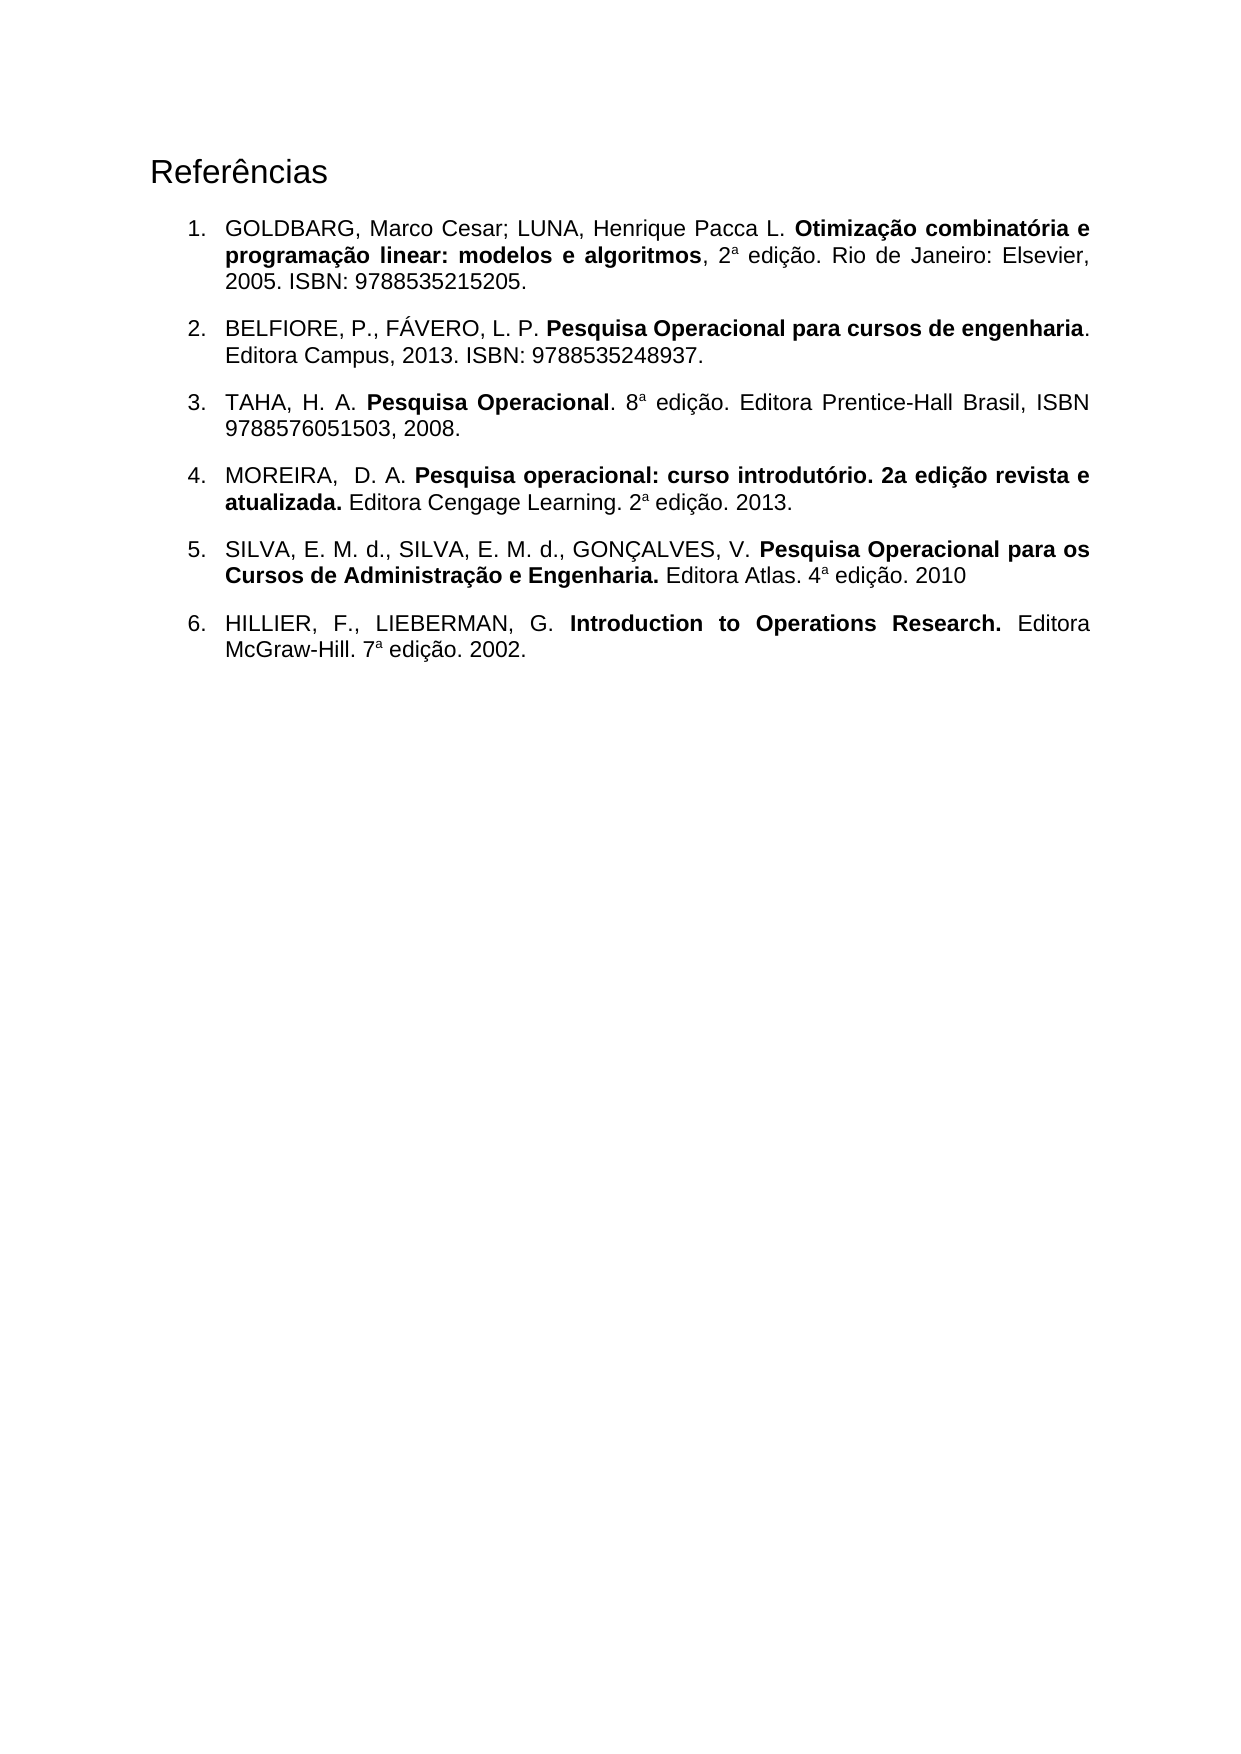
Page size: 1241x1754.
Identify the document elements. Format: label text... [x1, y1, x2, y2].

list BELFIORE, P., FÁVERO, L. P. Pesquisa Operacional para cursos de engenharia. Editora Campus, 2013. ISBN: 9788535248937. [187, 315, 1090, 368]
list TAHA, H. A. Pesquisa Operacional. 8a edição. Editora Prentice-Hall Brasil, ISBN 9788576051503, 2008. [187, 389, 1090, 442]
list GOLDBARG, Marco Cesar; LUNA, Henrique Pacca L. Otimização combinatória e programação linear: modelos e algoritmos, 2a edição. Rio de Janeiro: Elsevier, 2005. ISBN: 9788535215205. [187, 215, 1090, 294]
list MOREIRA, D. A. Pesquisa operacional: curso introdutório. 2a edição revista e atualizada. Editora Cengage Learning. 2a edição. 2013. [187, 462, 1090, 515]
list HILLIER, F., LIEBERMAN, G. Introduction to Operations Research. Editora McGraw-Hill. 7a edição. 2002. [187, 609, 1090, 662]
subtitle Referências [150, 152, 1090, 190]
list SILVA, E. M. d., SILVA, E. M. d., GONÇALVES, V. Pesquisa Operacional para os Cursos de Administração e Engenharia. Editora Atlas. 4a edição. 2010 [187, 536, 1090, 589]
